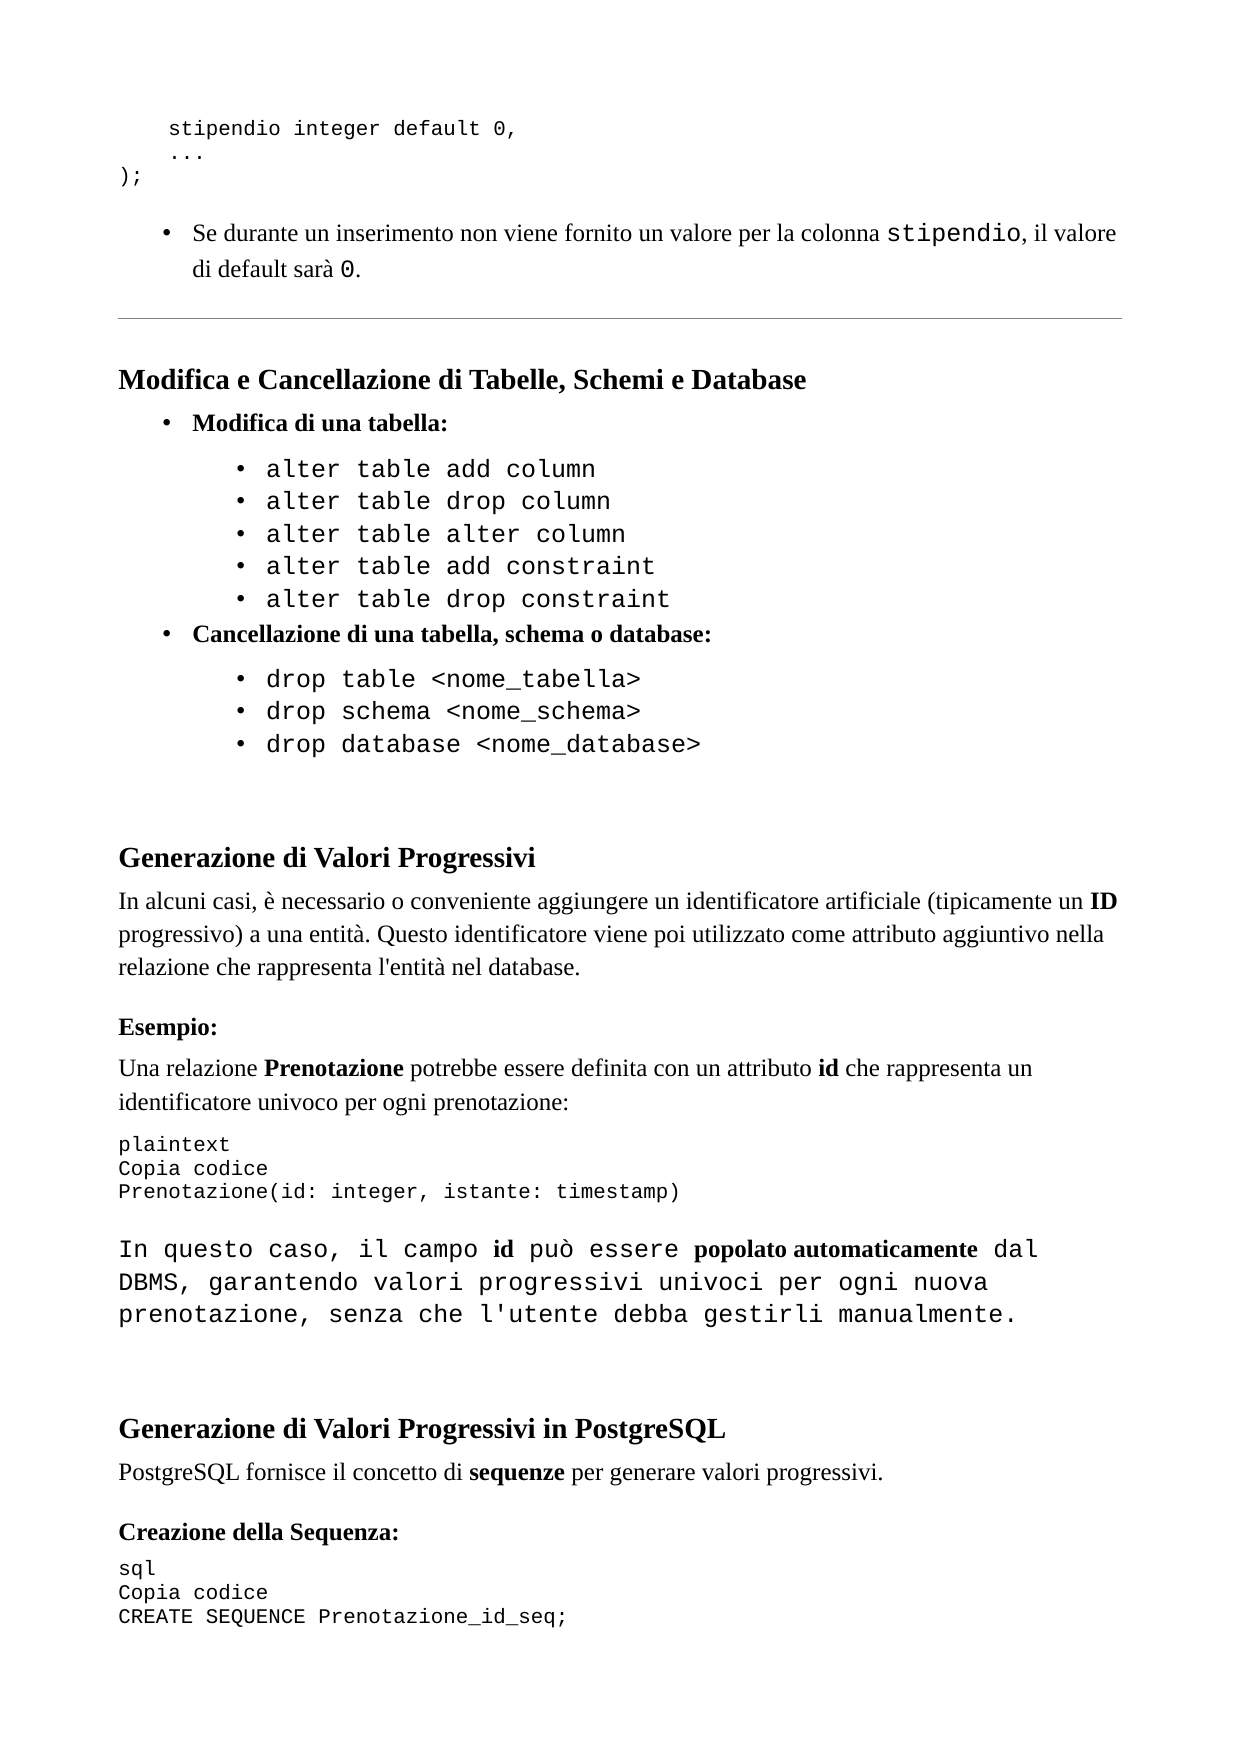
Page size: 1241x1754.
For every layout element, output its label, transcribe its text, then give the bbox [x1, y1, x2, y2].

subtitle Generazione di Valori Progressivi [118, 840, 1122, 874]
text CREATE SEQUENCE Prenotazione_id_seq; [118, 1606, 1122, 1629]
text Copia codice [118, 1582, 1122, 1606]
list drop table <nome_tabella> [236, 666, 1122, 694]
subtitle Modifica e Cancellazione di Tabelle, Schemi e Database [118, 362, 1122, 396]
text In alcuni casi, è necessario o conveniente aggiungere un identificatore artificiale (tipicamente un ID progressivo) a una entità. Questo identificatore viene poi utilizzato come attributo aggiuntivo nella relazione che rappresenta l'entità nel database. [118, 886, 1122, 981]
text stipendio integer default 0, [118, 118, 1122, 142]
subtitle Generazione di Valori Progressivi in PostgreSQL [118, 1411, 1122, 1444]
subtitle Creazione della Sequenza: [118, 1517, 1122, 1546]
list alter table alter column [236, 521, 1122, 549]
text Copia codice [118, 1158, 1122, 1181]
list alter table drop column [236, 489, 1122, 517]
list drop schema <nome_schema> [236, 699, 1122, 727]
text ... [118, 142, 1122, 165]
text sql [118, 1558, 1122, 1582]
text In questo caso, il campo id può essere popolato automaticamente dal DBMS, garantendo valori progressivi univoci per ogni nuova prenotazione, senza che l'utente debba gestirli manualmente. [118, 1234, 1122, 1330]
list drop database <nome_database> [236, 731, 1122, 759]
text ); [118, 165, 1122, 189]
list Modifica di una tabella: [162, 408, 1122, 437]
text Una relazione Prenotazione potrebbe essere definita con un attributo id che rappresenta un identificatore univoco per ogni prenotazione: [118, 1053, 1122, 1115]
list Cancellazione di una tabella, schema o database: [162, 619, 1122, 647]
subtitle Esempio: [118, 1012, 1122, 1041]
list alter table add constraint [236, 554, 1122, 582]
text plaintext [118, 1134, 1122, 1158]
text PostgreSQL fornisce il concetto di sequenze per generare valori progressivi. [118, 1457, 1122, 1486]
list Se durante un inserimento non viene fornito un valore per la colonna stipendio, il valore di default sarà 0. [162, 218, 1122, 284]
text Prenotazione(id: integer, istante: timestamp) [118, 1181, 1122, 1205]
list alter table drop constraint [236, 586, 1122, 614]
list alter table add column [236, 456, 1122, 484]
